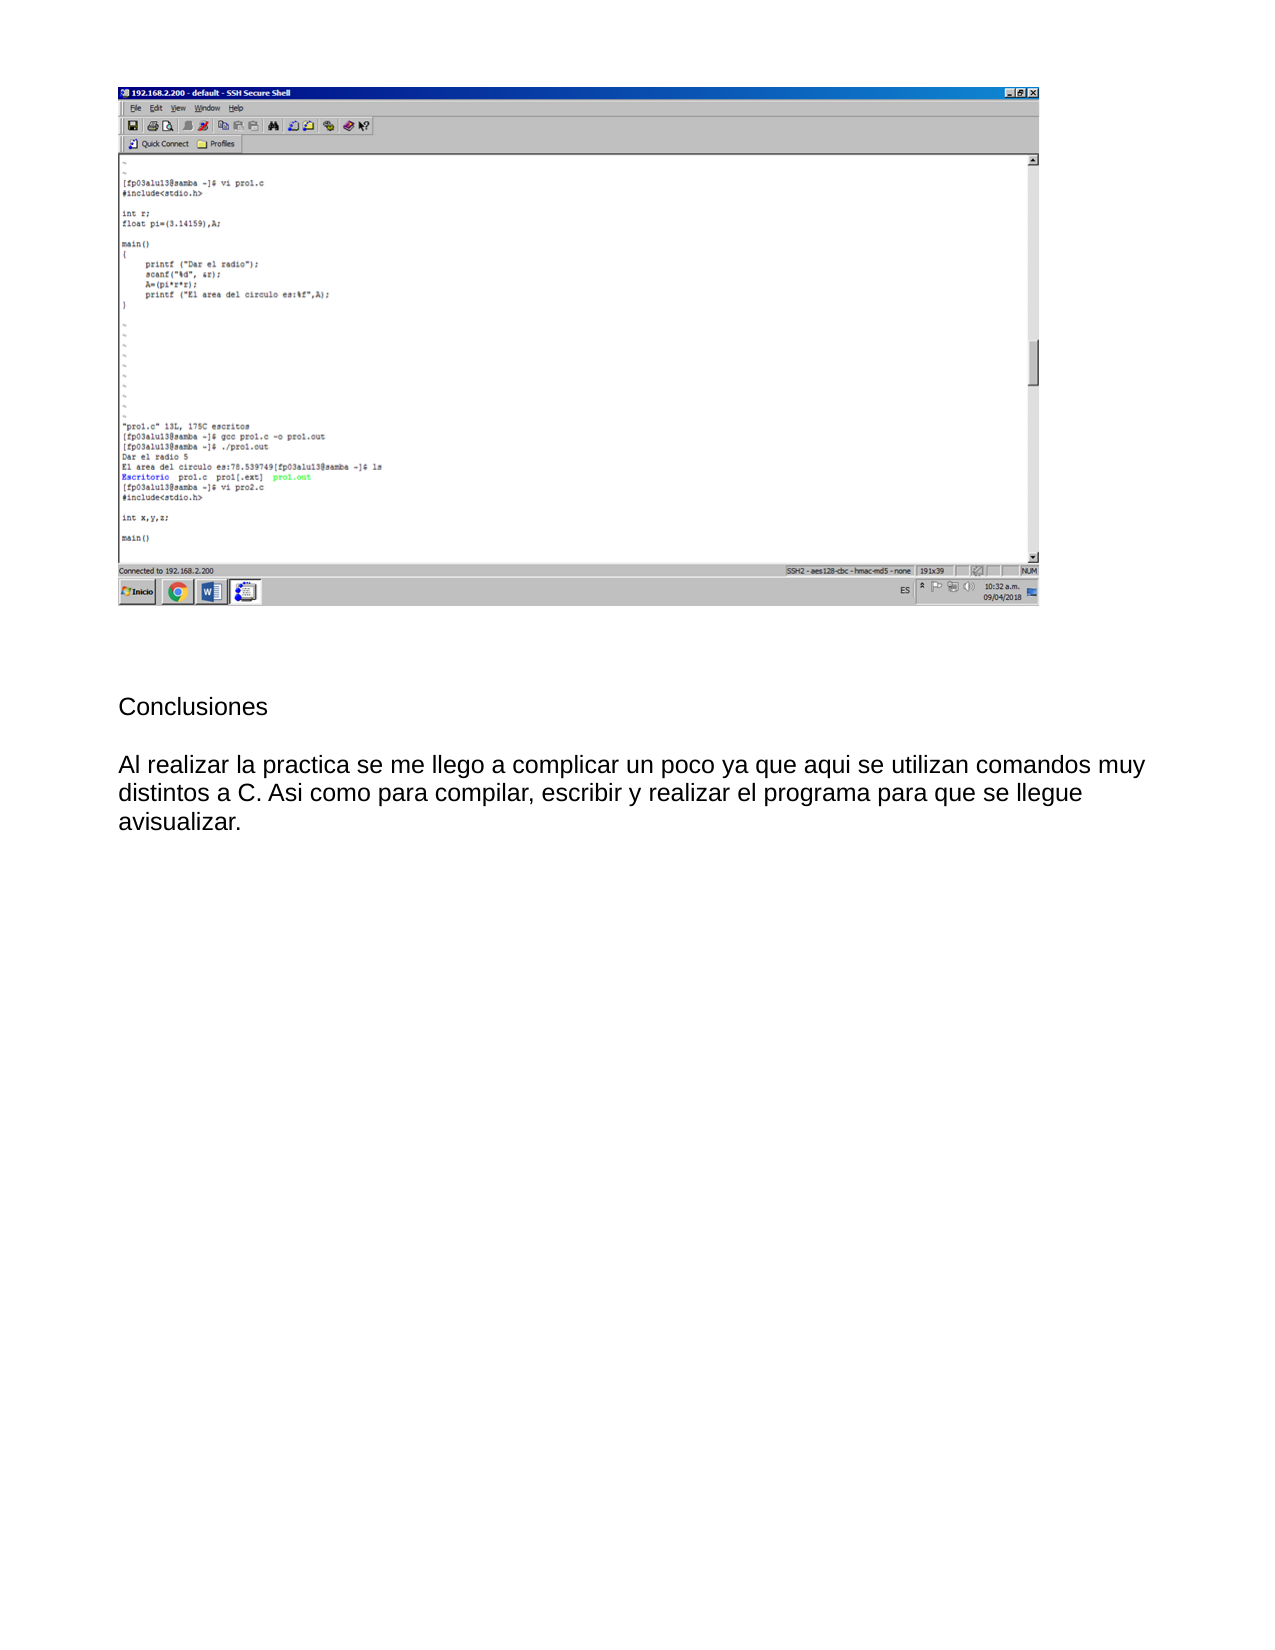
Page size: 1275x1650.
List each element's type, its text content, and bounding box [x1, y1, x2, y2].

text Al realizar la practica se me llego a complicar un poco ya que aqui se utilizan comandos muy distintos a C. Asi como para compilar, escribir y realizar el programa para que se llegue avisualizar. [118, 750, 1205, 836]
text Conclusiones [118, 692, 1205, 721]
